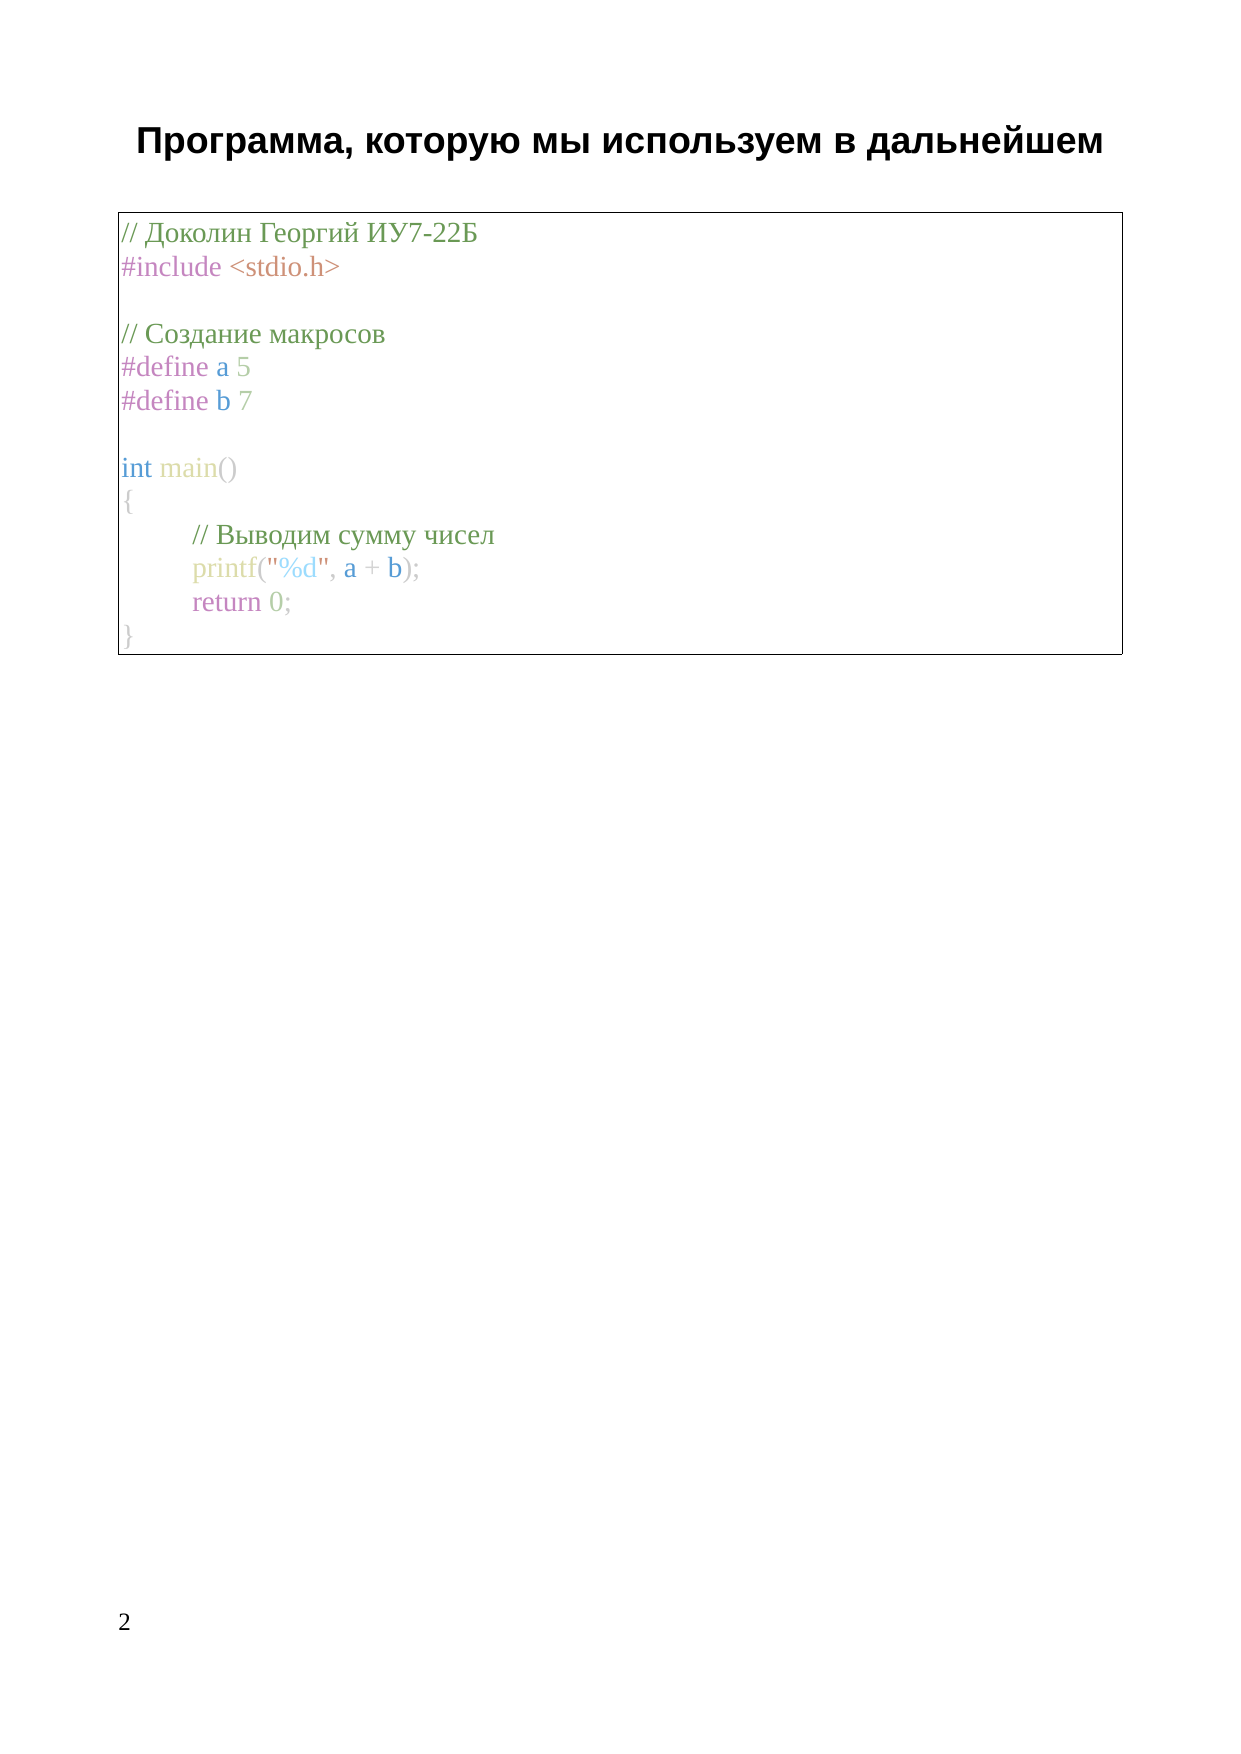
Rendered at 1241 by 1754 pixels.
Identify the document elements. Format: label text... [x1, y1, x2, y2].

text { [119, 480, 1122, 514]
text // Создание макросов [119, 313, 1122, 346]
text } [119, 614, 1122, 654]
text #include <stdio.h> [119, 246, 1122, 282]
text #define b 7 [119, 380, 1122, 416]
text int main() [119, 447, 1122, 480]
subtitle Программа, которую мы используем в дальнейшем [118, 118, 1122, 161]
text #define a 5 [119, 346, 1122, 380]
text return 0; [119, 581, 1122, 614]
text printf("%d", a + b); [119, 547, 1122, 581]
text // Доколин Георгий ИУ7-22Б [119, 213, 1122, 246]
text // Выводим сумму чисел [119, 514, 1122, 547]
